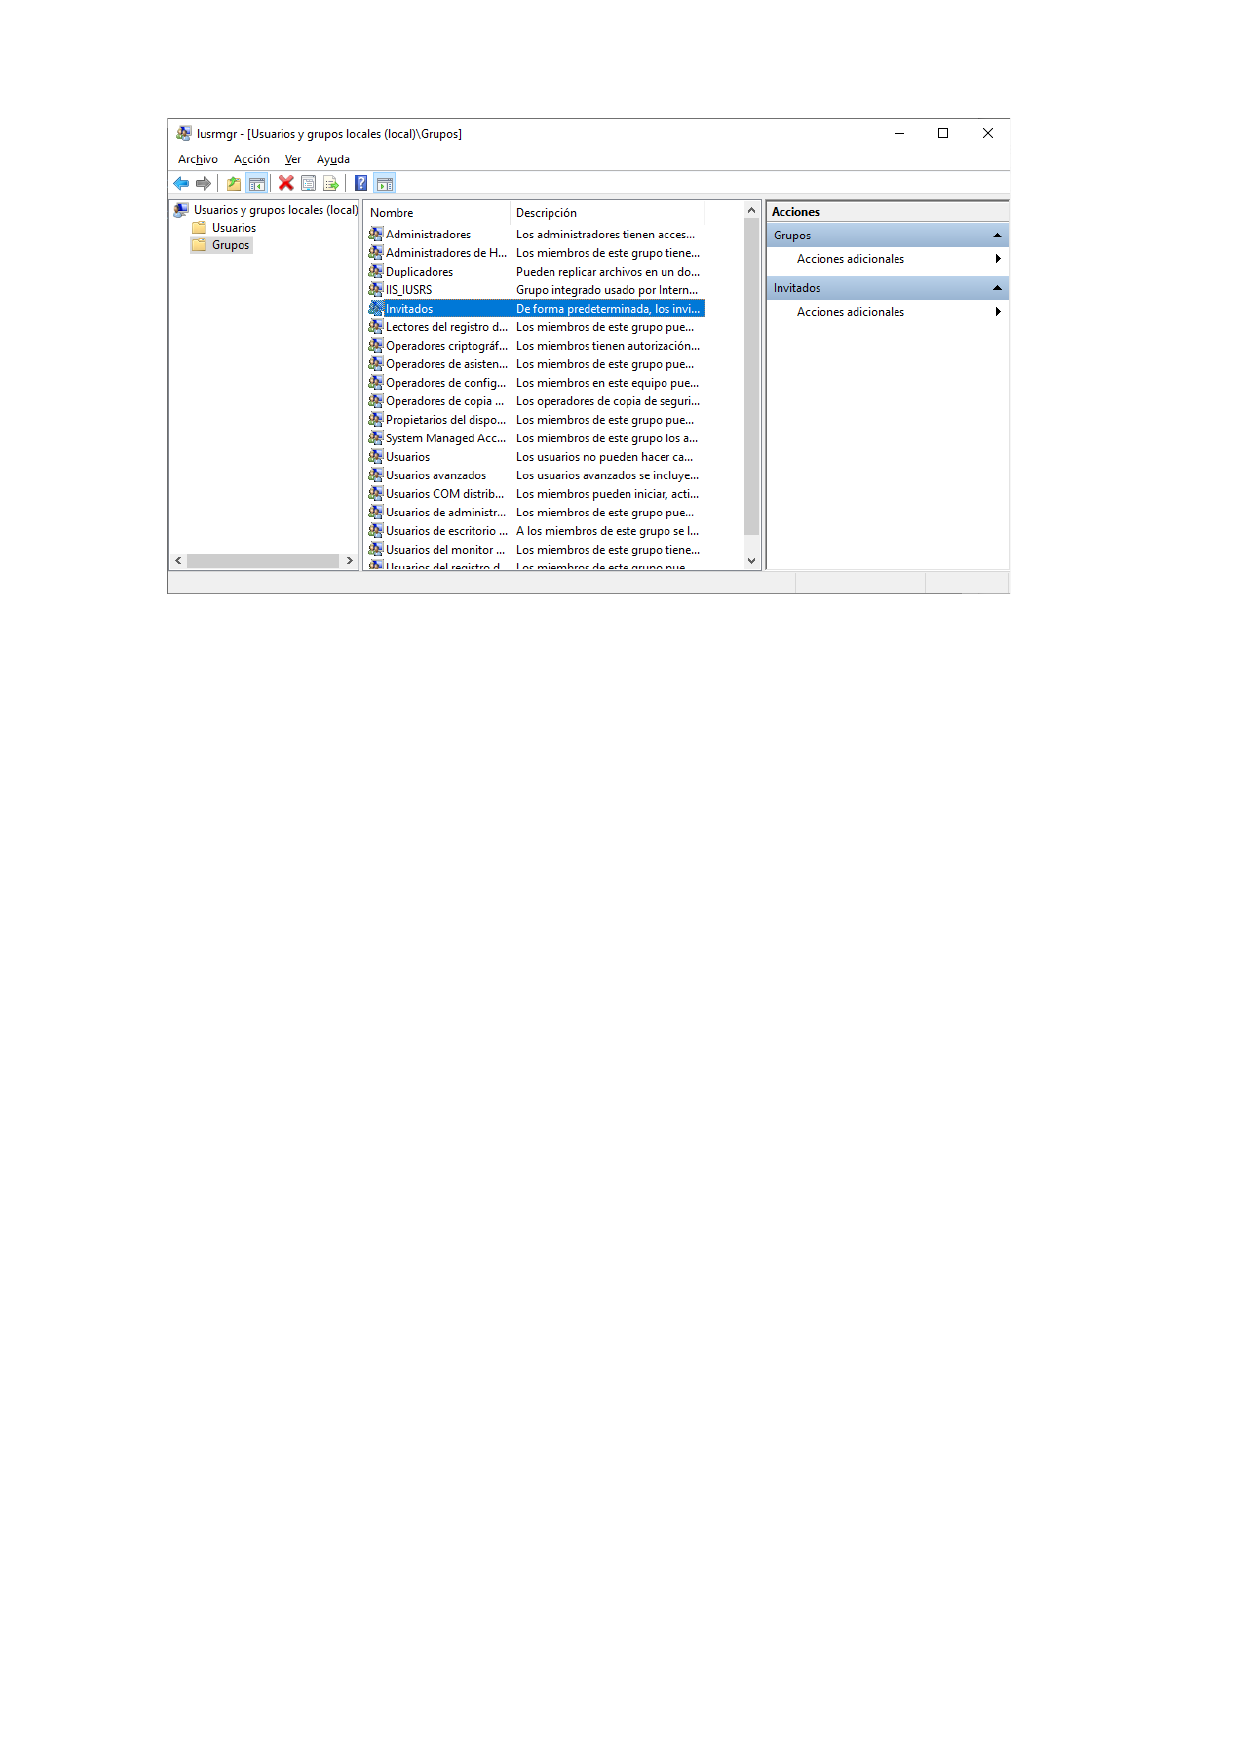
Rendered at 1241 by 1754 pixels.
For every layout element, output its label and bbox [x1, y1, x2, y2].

picture [167, 118, 1011, 594]
